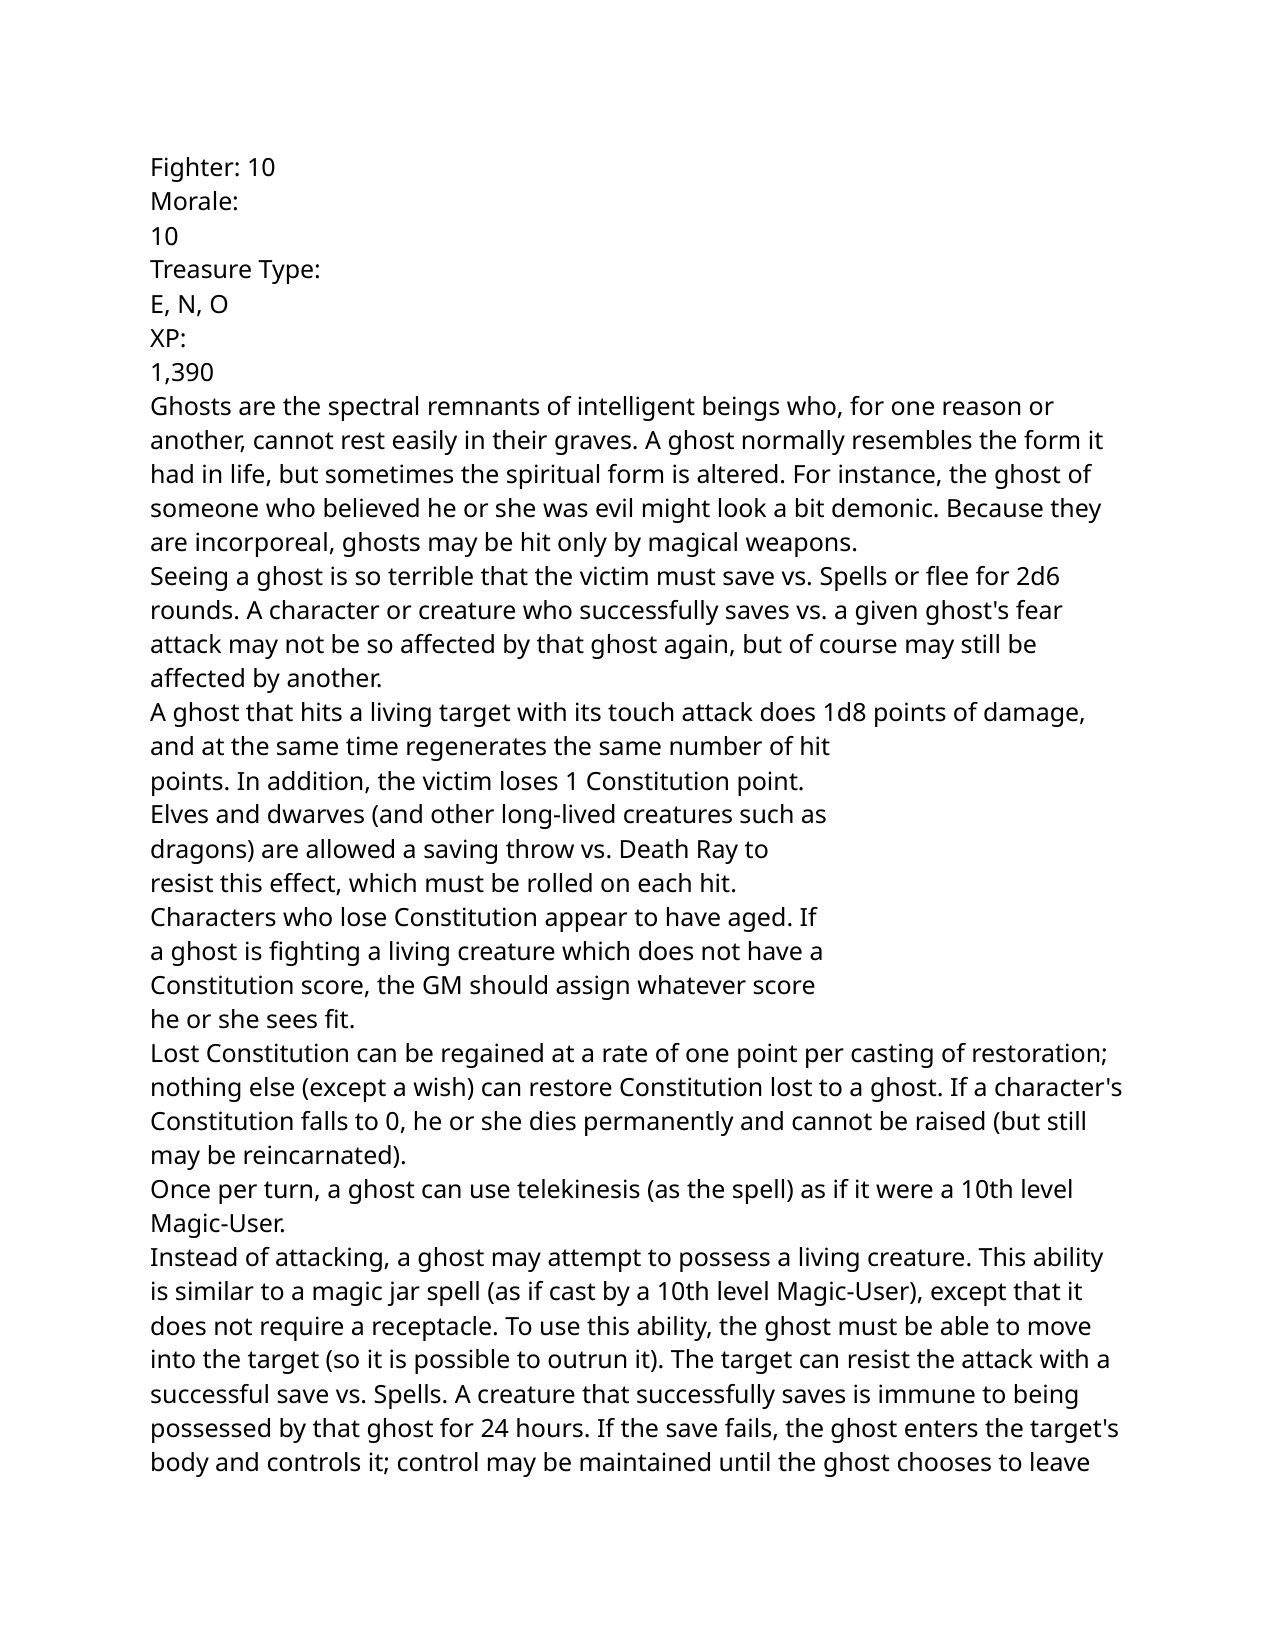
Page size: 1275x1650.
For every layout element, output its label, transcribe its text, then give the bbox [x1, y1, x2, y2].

text resist this effect, which must be rolled on each hit. [150, 865, 1125, 899]
text Elves and dwarves (and other long-lived creatures such as [150, 797, 1125, 831]
text Ghosts are the spectral remnants of intelligent beings who, for one reason or another, cannot rest easily in their graves. A ghost normally resembles the form it had in life, but sometimes the spiritual form is altered. For instance, the ghost of someone who believed he or she was evil might look a bit demonic. Because they are incorporeal, ghosts may be hit only by magical weapons. [150, 388, 1125, 559]
text 10 [150, 218, 1125, 252]
text Morale: [150, 184, 1125, 218]
text points. In addition, the victim loses 1 Constitution point. [150, 763, 1125, 797]
text Characters who lose Constitution appear to have aged. If [150, 899, 1125, 933]
text a ghost is fighting a living creature which does not have a [150, 933, 1125, 967]
text E, N, O [150, 286, 1125, 320]
text XP: [150, 320, 1125, 354]
text Treasure Type: [150, 252, 1125, 286]
text he or she sees fit. [150, 1002, 1125, 1036]
text Constitution score, the GM should assign whatever score [150, 967, 1125, 1002]
text dragons) are allowed a saving throw vs. Death Ray to [150, 831, 1125, 865]
text Instead of attacking, a ghost may attempt to possess a living creature. This ability is similar to a magic jar spell (as if cast by a 10th level Magic-User), except that it does not require a receptacle. To use this ability, the ghost must be able to move into the target (so it is possible to outrun it). The target can resist the attack with a successful save vs. Spells. A creature that successfully saves is immune to being possessed by that ghost for 24 hours. If the save fails, the ghost enters the target's body and controls it; control may be maintained until the ghost chooses to leave [150, 1240, 1125, 1478]
text Lost Constitution can be regained at a rate of one point per casting of restoration; nothing else (except a wish) can restore Constitution lost to a ghost. If a character's Constitution falls to 0, he or she dies permanently and cannot be raised (but still may be reincarnated). [150, 1036, 1125, 1172]
text 1,390 [150, 354, 1125, 388]
text A ghost that hits a living target with its touch attack does 1d8 points of damage, [150, 695, 1125, 729]
text Fighter: 10 [150, 150, 1125, 184]
text and at the same time regenerates the same number of hit [150, 729, 1125, 763]
text Once per turn, a ghost can use telekinesis (as the spell) as if it were a 10th level Magic-User. [150, 1172, 1125, 1240]
text Seeing a ghost is so terrible that the victim must save vs. Spells or flee for 2d6 rounds. A character or creature who successfully saves vs. a given ghost's fear attack may not be so affected by that ghost again, but of course may still be affected by another. [150, 559, 1125, 695]
